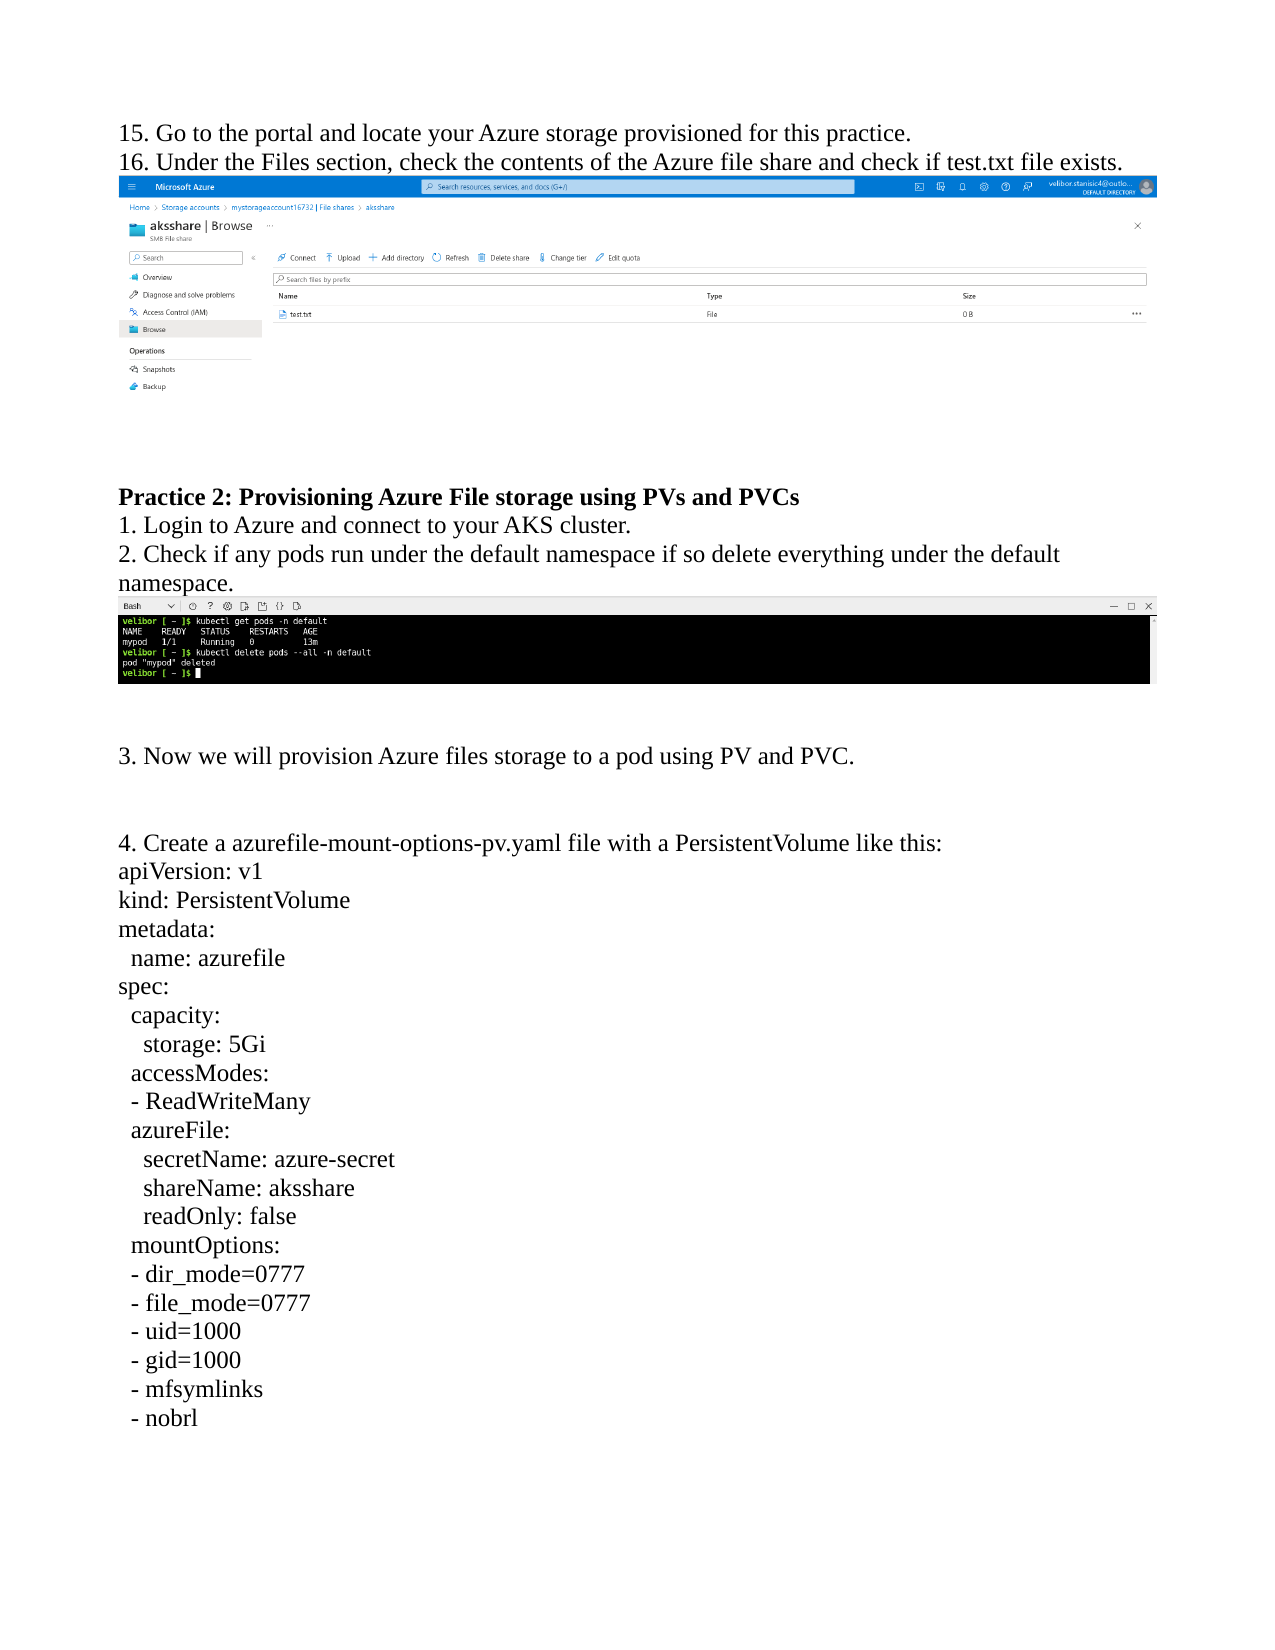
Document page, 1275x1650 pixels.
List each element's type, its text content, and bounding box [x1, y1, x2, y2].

text - nobrl [118, 1403, 1157, 1431]
picture [118, 596, 1157, 684]
text 15. Go to the portal and locate your Azure storage provisioned for this practice. [118, 118, 1157, 147]
text azureFile: [118, 1115, 1157, 1144]
text secretName: azure-secret [118, 1144, 1157, 1173]
text 3. Now we will provision Azure files storage to a pod using PV and PVC. [118, 741, 1157, 770]
text 2. Check if any pods run under the default namespace if so delete everything under the default namespace. [118, 539, 1157, 596]
text capacity: [118, 1000, 1157, 1029]
text shareName: aksshare [118, 1173, 1157, 1201]
text 16. Under the Files section, check the contents of the Azure file share and check if test.txt file exists. [118, 147, 1157, 175]
text - mfsymlinks [118, 1374, 1157, 1403]
text 4. Create a azurefile-mount-options-pv.yaml file with a PersistentVolume like this: [118, 828, 1157, 856]
text - gid=1000 [118, 1345, 1157, 1374]
text apiVersion: v1 [118, 856, 1157, 885]
text - file_mode=0777 [118, 1288, 1157, 1316]
picture [118, 175, 1157, 396]
text - dir_mode=0777 [118, 1259, 1157, 1288]
text 1. Login to Azure and connect to your AKS cluster. [118, 511, 1157, 539]
text accessModes: [118, 1058, 1157, 1086]
text Practice 2: Provisioning Azure File storage using PVs and PVCs [118, 482, 1157, 511]
text kind: PersistentVolume [118, 885, 1157, 914]
text metadata: [118, 914, 1157, 943]
text readOnly: false [118, 1201, 1157, 1230]
text spec: [118, 971, 1157, 1000]
text name: azurefile [118, 943, 1157, 971]
text - ReadWriteMany [118, 1086, 1157, 1115]
text - uid=1000 [118, 1316, 1157, 1345]
text mountOptions: [118, 1230, 1157, 1259]
text storage: 5Gi [118, 1029, 1157, 1058]
